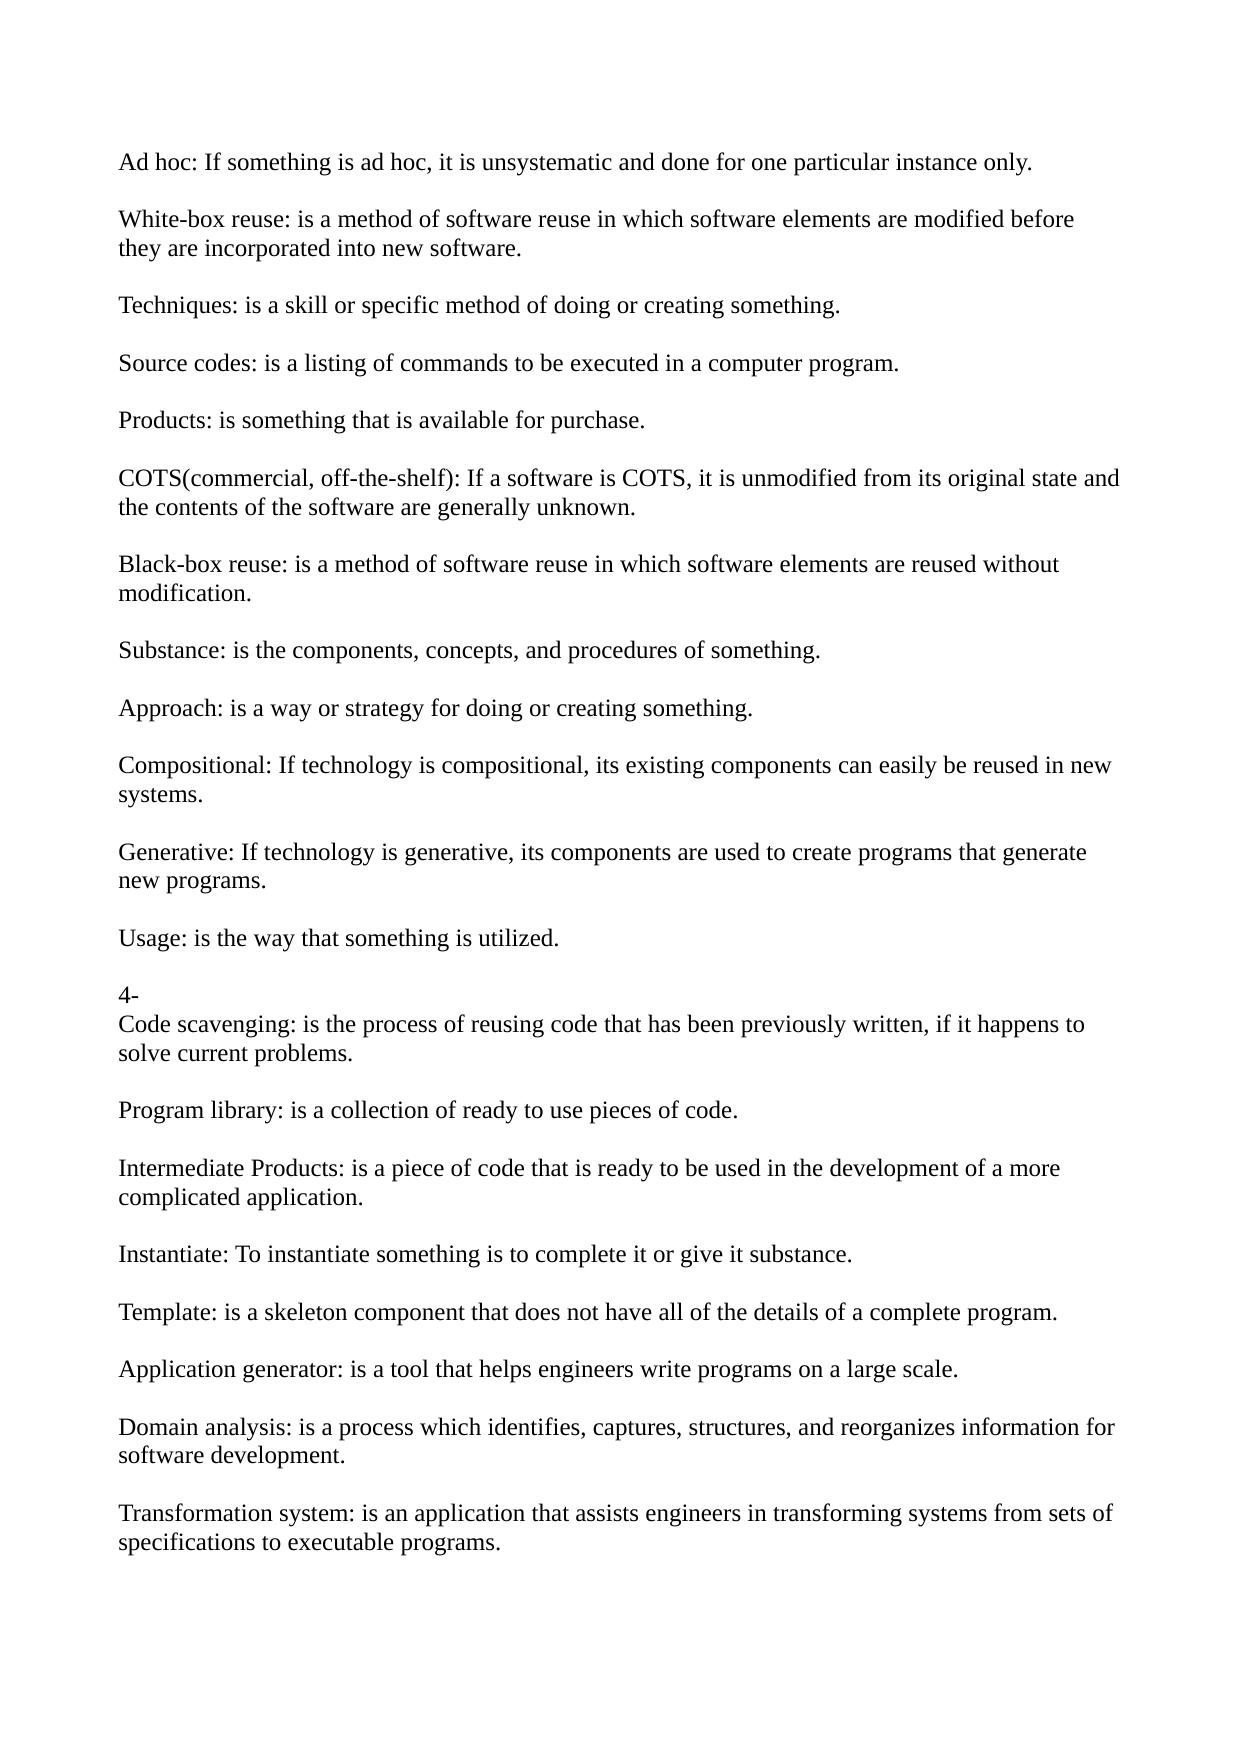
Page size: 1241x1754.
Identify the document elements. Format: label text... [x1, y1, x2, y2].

text Approach: is a way or strategy for doing or creating something. [118, 693, 1122, 722]
text Intermediate Products: is a piece of code that is ready to be used in the development of a more complicated application. [118, 1153, 1122, 1211]
text COTS(commercial, off-the-shelf): If a software is COTS, it is unmodified from its original state and the contents of the software are generally unknown. [118, 463, 1122, 521]
text Black-box reuse: is a method of software reuse in which software elements are reused without modification. [118, 549, 1122, 607]
text Products: is something that is available for purchase. [118, 406, 1122, 434]
text White-box reuse: is a method of software reuse in which software elements are modified before they are incorporated into new software. [118, 204, 1122, 262]
text Ad hoc: If something is ad hoc, it is unsystematic and done for one particular instance only. [118, 147, 1122, 176]
text Program library: is a collection of ready to use pieces of code. [118, 1096, 1122, 1124]
text Instantiate: To instantiate something is to complete it or give it substance. [118, 1239, 1122, 1268]
text Compositional: If technology is compositional, its existing components can easily be reused in new systems. [118, 751, 1122, 808]
text Application generator: is a tool that helps engineers write programs on a large scale. [118, 1354, 1122, 1383]
text Techniques: is a skill or specific method of doing or creating something. [118, 291, 1122, 319]
text Code scavenging: is the process of reusing code that has been previously written, if it happens to solve current problems. [118, 1009, 1122, 1067]
text Usage: is the way that something is utilized. [118, 923, 1122, 952]
text Domain analysis: is a process which identifies, captures, structures, and reorganizes information for software development. [118, 1412, 1122, 1469]
text Transformation system: is an application that assists engineers in transforming systems from sets of specifications to executable programs. [118, 1498, 1122, 1556]
text Template: is a skeleton component that does not have all of the details of a complete program. [118, 1297, 1122, 1326]
text Generative: If technology is generative, its components are used to create programs that generate new programs. [118, 837, 1122, 894]
text Source codes: is a listing of commands to be executed in a computer program. [118, 348, 1122, 377]
text 4- [118, 981, 1122, 1009]
text Substance: is the components, concepts, and procedures of something. [118, 636, 1122, 664]
